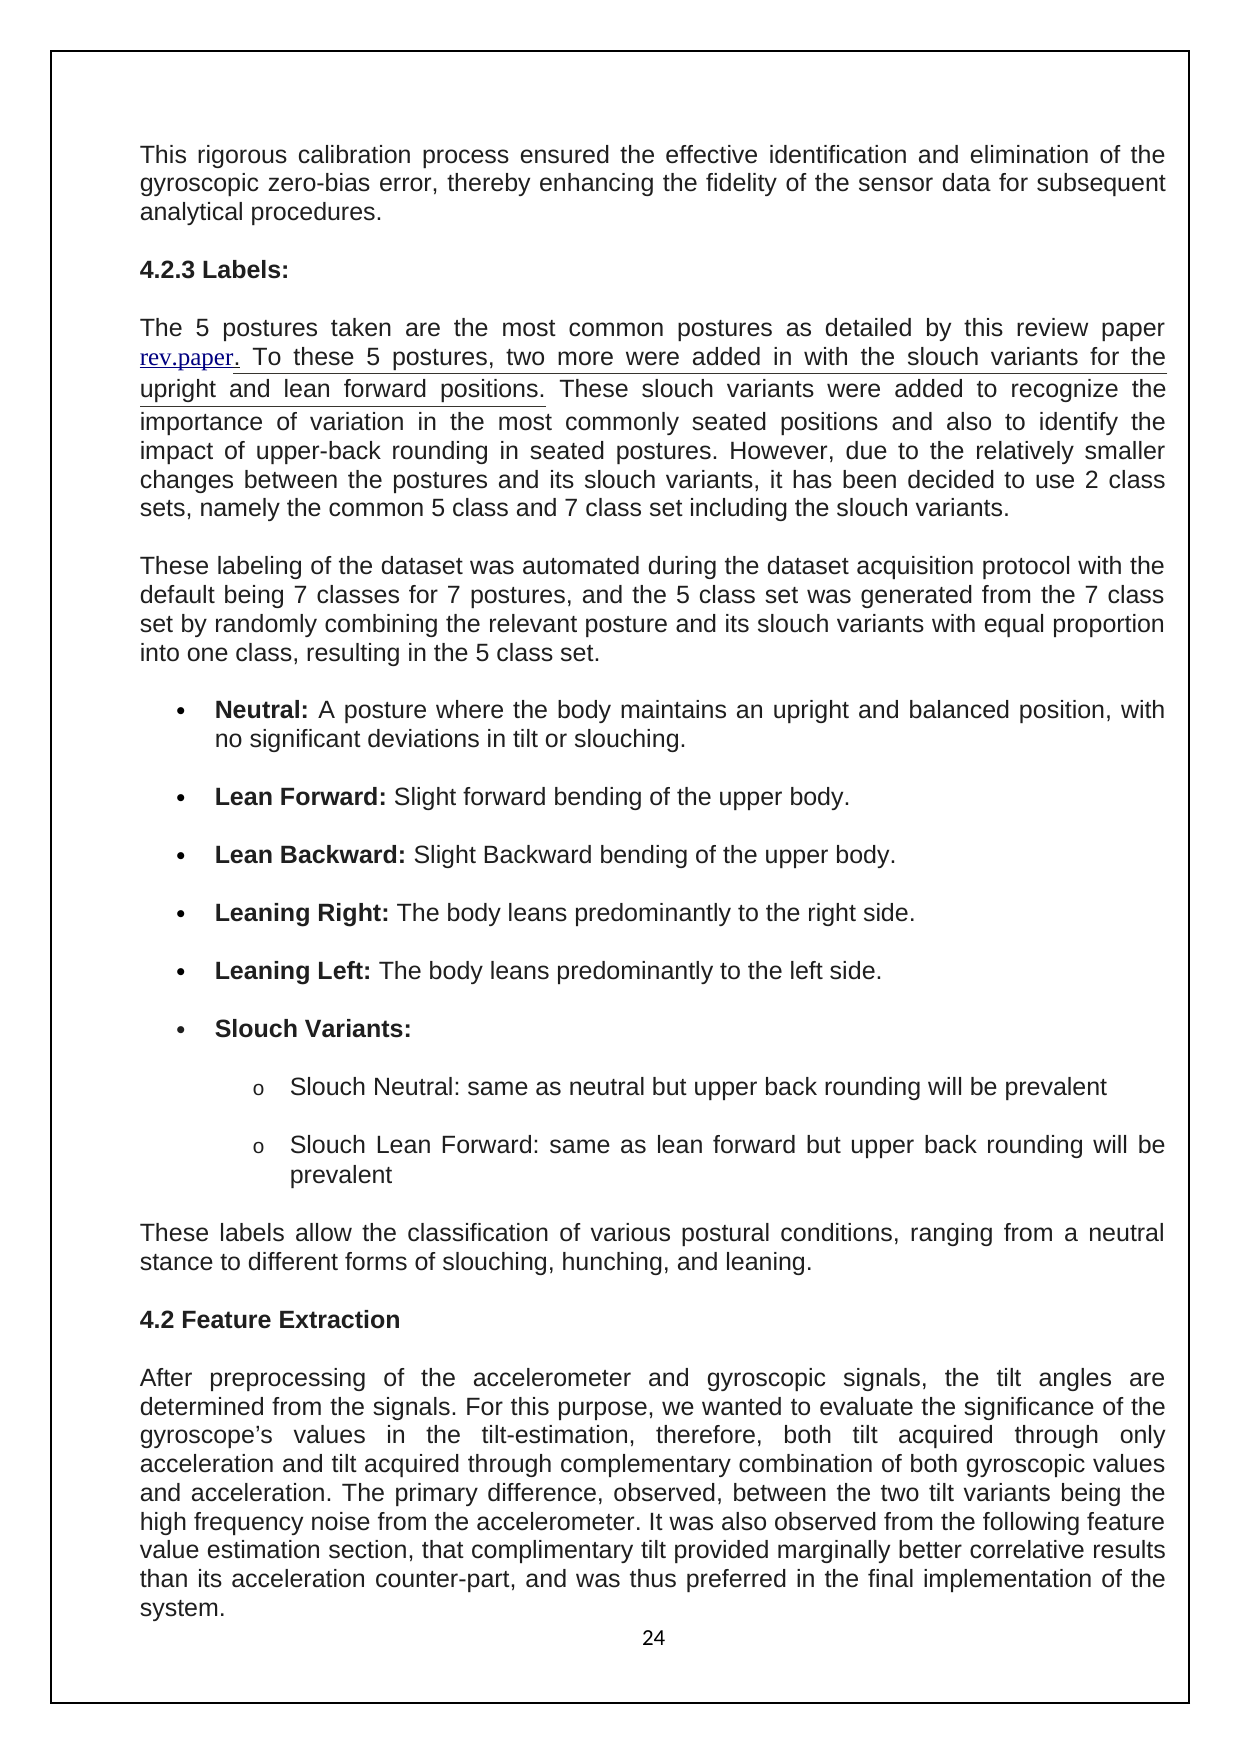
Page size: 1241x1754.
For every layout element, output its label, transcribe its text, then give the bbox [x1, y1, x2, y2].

list Lean Forward: Slight forward bending of the upper body. [177, 782, 1167, 811]
text 4.2 Feature Extraction [139, 1305, 1167, 1333]
list Lean Backward: Slight Backward bending of the upper body. [177, 840, 1167, 869]
list Leaning Right: The body leans predominantly to the right side. [177, 898, 1167, 927]
list Slouch Variants: [177, 1014, 1167, 1042]
text The 5 postures taken are the most common postures as detailed by this review paper rev.paper. To these 5 postures, two more were added in with the slouch variants for the upright and lean forward positions. These slouch variants were added to recognize the importance of variation in the most commonly seated positions and also to identify the impact of upper-back rounding in seated postures. However, due to the relatively smaller changes between the postures and its slouch variants, it has been decided to use 2 class sets, namely the common 5 class and 7 class set including the slouch variants. [139, 313, 1167, 522]
text 4.2.3 Labels: [139, 255, 1167, 284]
text These labels allow the classification of various postural conditions, ranging from a neutral stance to different forms of slouching, hunching, and leaning. [139, 1218, 1167, 1276]
text This rigorous calibration process ensured the effective identification and elimination of the gyroscopic zero-bias error, thereby enhancing the fidelity of the sensor data for subsequent analytical procedures. [139, 139, 1167, 226]
list Slouch Neutral: same as neutral but upper back rounding will be prevalent [252, 1072, 1167, 1101]
list Leaning Left: The body leans predominantly to the left side. [177, 956, 1167, 984]
text These labeling of the dataset was automated during the dataset acquisition protocol with the default being 7 classes for 7 postures, and the 5 class set was generated from the 7 class set by randomly combining the relevant posture and its slouch variants with equal proportion into one class, resulting in the 5 class set. [139, 551, 1167, 666]
text After preprocessing of the accelerometer and gyroscopic signals, the tilt angles are determined from the signals. For this purpose, we wanted to evaluate the significance of the gyroscope’s values in the tilt-estimation, therefore, both tilt acquired through only acceleration and tilt acquired through complementary combination of both gyroscopic values and acceleration. The primary difference, observed, between the two tilt variants being the high frequency noise from the accelerometer. It was also observed from the following feature value estimation section, that complimentary tilt provided marginally better correlative results than its acceleration counter-part, and was thus preferred in the final implementation of the system. [139, 1363, 1167, 1621]
list Neutral: A posture where the body maintains an upright and balanced position, with no significant deviations in tilt or slouching. [177, 695, 1167, 753]
list Slouch Lean Forward: same as lean forward but upper back rounding will be prevalent [252, 1131, 1167, 1189]
